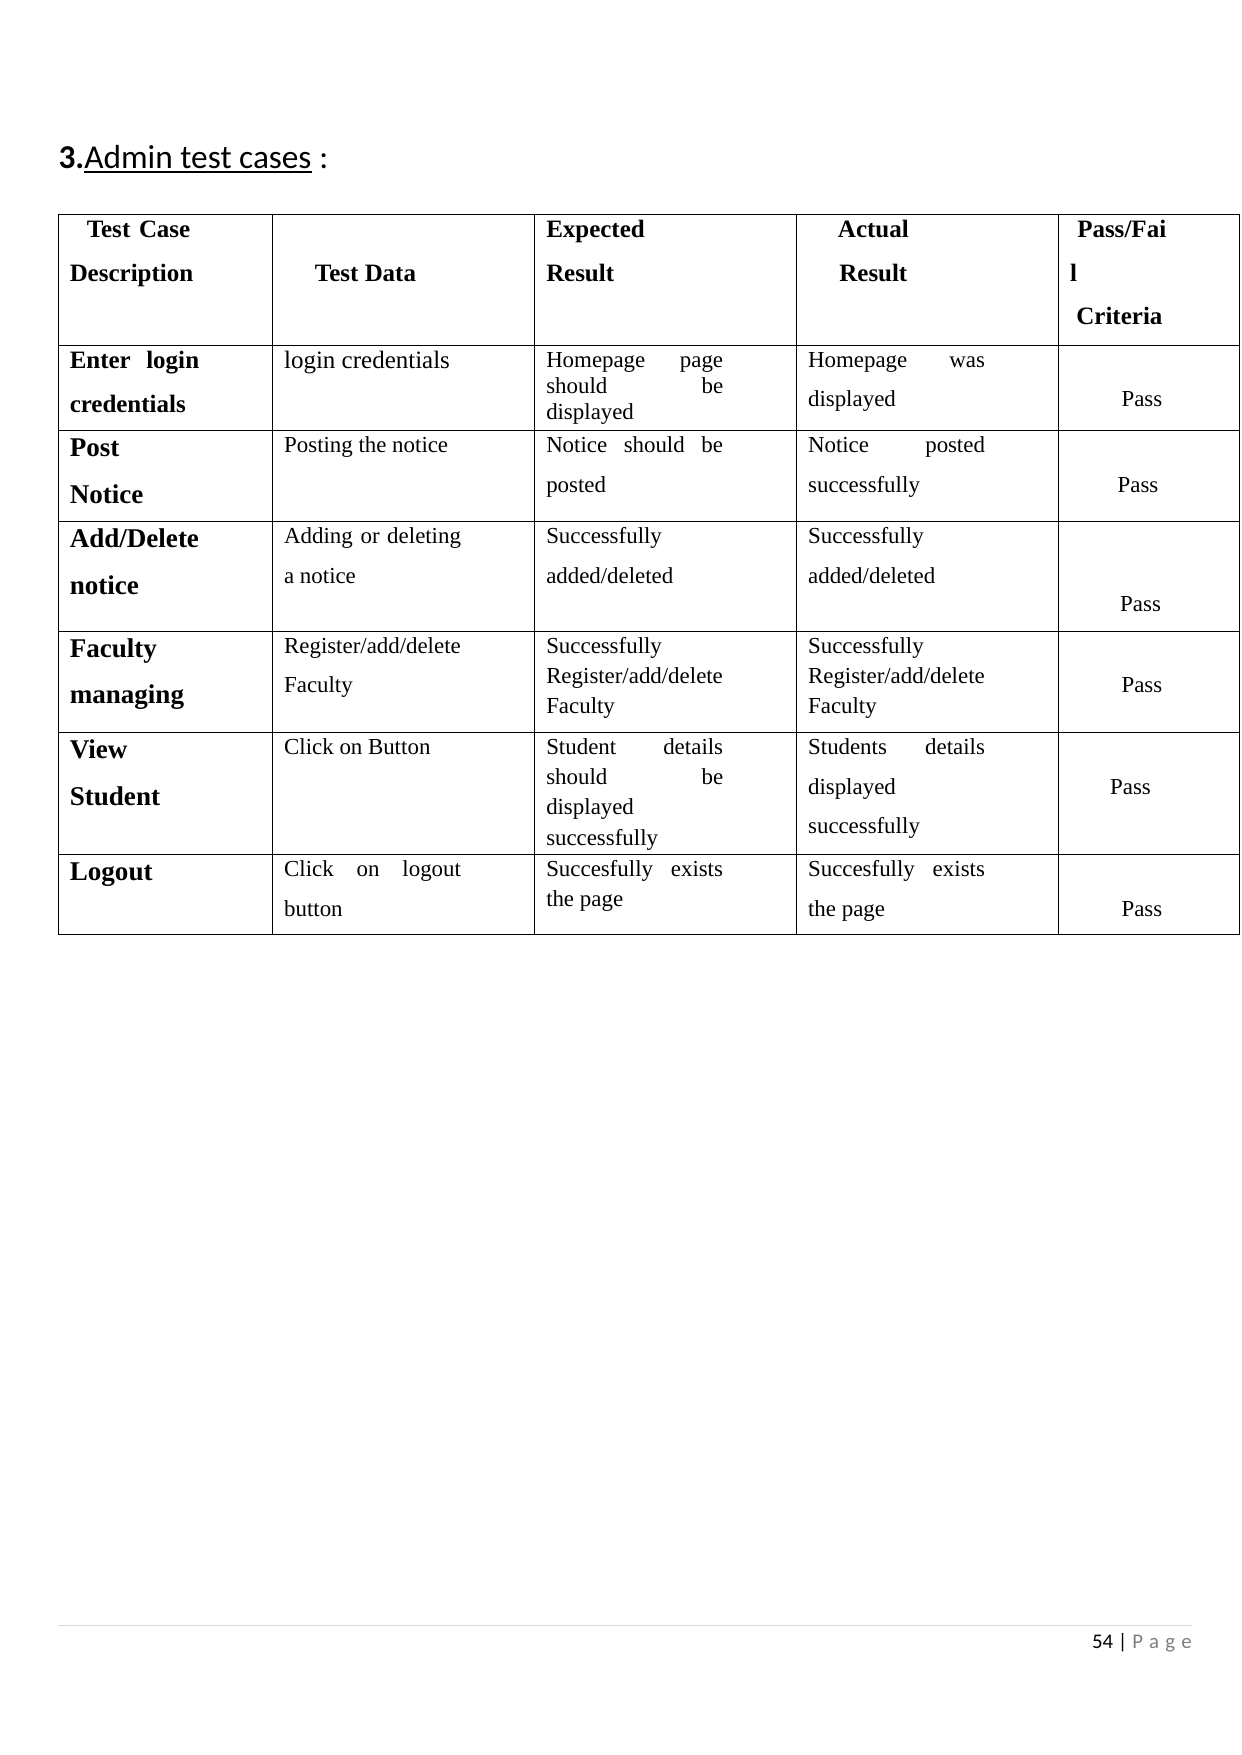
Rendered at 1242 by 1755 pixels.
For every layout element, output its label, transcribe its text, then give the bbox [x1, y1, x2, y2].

table_cell Pass [1059, 855, 1239, 934]
table_cell View Student [59, 733, 272, 854]
table_cell Register/add/delete Faculty [273, 632, 534, 732]
table_cell Homepage page should be displayed [535, 346, 796, 430]
table_cell Successfully added/deleted [797, 522, 1058, 631]
table_cell Click on logout button [273, 855, 534, 934]
table_header Test Case Description [59, 215, 272, 344]
table_header Pass/Fail Criteria [1059, 215, 1239, 344]
table_cell Pass [1059, 632, 1239, 732]
table_cell Adding or deleting a notice [273, 522, 534, 631]
table_cell Succesfully exists the page [797, 855, 1058, 934]
table_cell login credentials [273, 346, 534, 430]
table_header Expected Result [535, 215, 796, 344]
table_cell Pass [1059, 431, 1239, 521]
table_cell Enter login credentials [59, 346, 272, 430]
table_cell Homepage was displayed [797, 346, 1058, 430]
table_cell Posting the notice [273, 431, 534, 521]
table_cell Students details displayed successfully [797, 733, 1058, 854]
table_cell Successfully Register/add/delete Faculty [535, 632, 796, 732]
table_header Actual Result [797, 215, 1058, 344]
text 3.Admin test cases : [58, 137, 1192, 177]
table_cell Logout [59, 855, 272, 934]
table_cell Pass [1059, 522, 1239, 631]
table_cell Pass [1059, 346, 1239, 430]
table_cell Faculty managing [59, 632, 272, 732]
table_cell Successfully Register/add/delete Faculty [797, 632, 1058, 732]
table_cell Successfully added/deleted [535, 522, 796, 631]
table_cell Notice posted successfully [797, 431, 1058, 521]
table_cell Post Notice [59, 431, 272, 521]
table_cell Click on Button [273, 733, 534, 854]
table_cell Student details should be displayed successfully [535, 733, 796, 854]
table_header Test Data [273, 215, 534, 344]
table_cell Add/Delete notice [59, 522, 272, 631]
table_cell Pass [1059, 733, 1239, 854]
table_cell Notice should be posted [535, 431, 796, 521]
table_cell Succesfully exists the page [535, 855, 796, 934]
